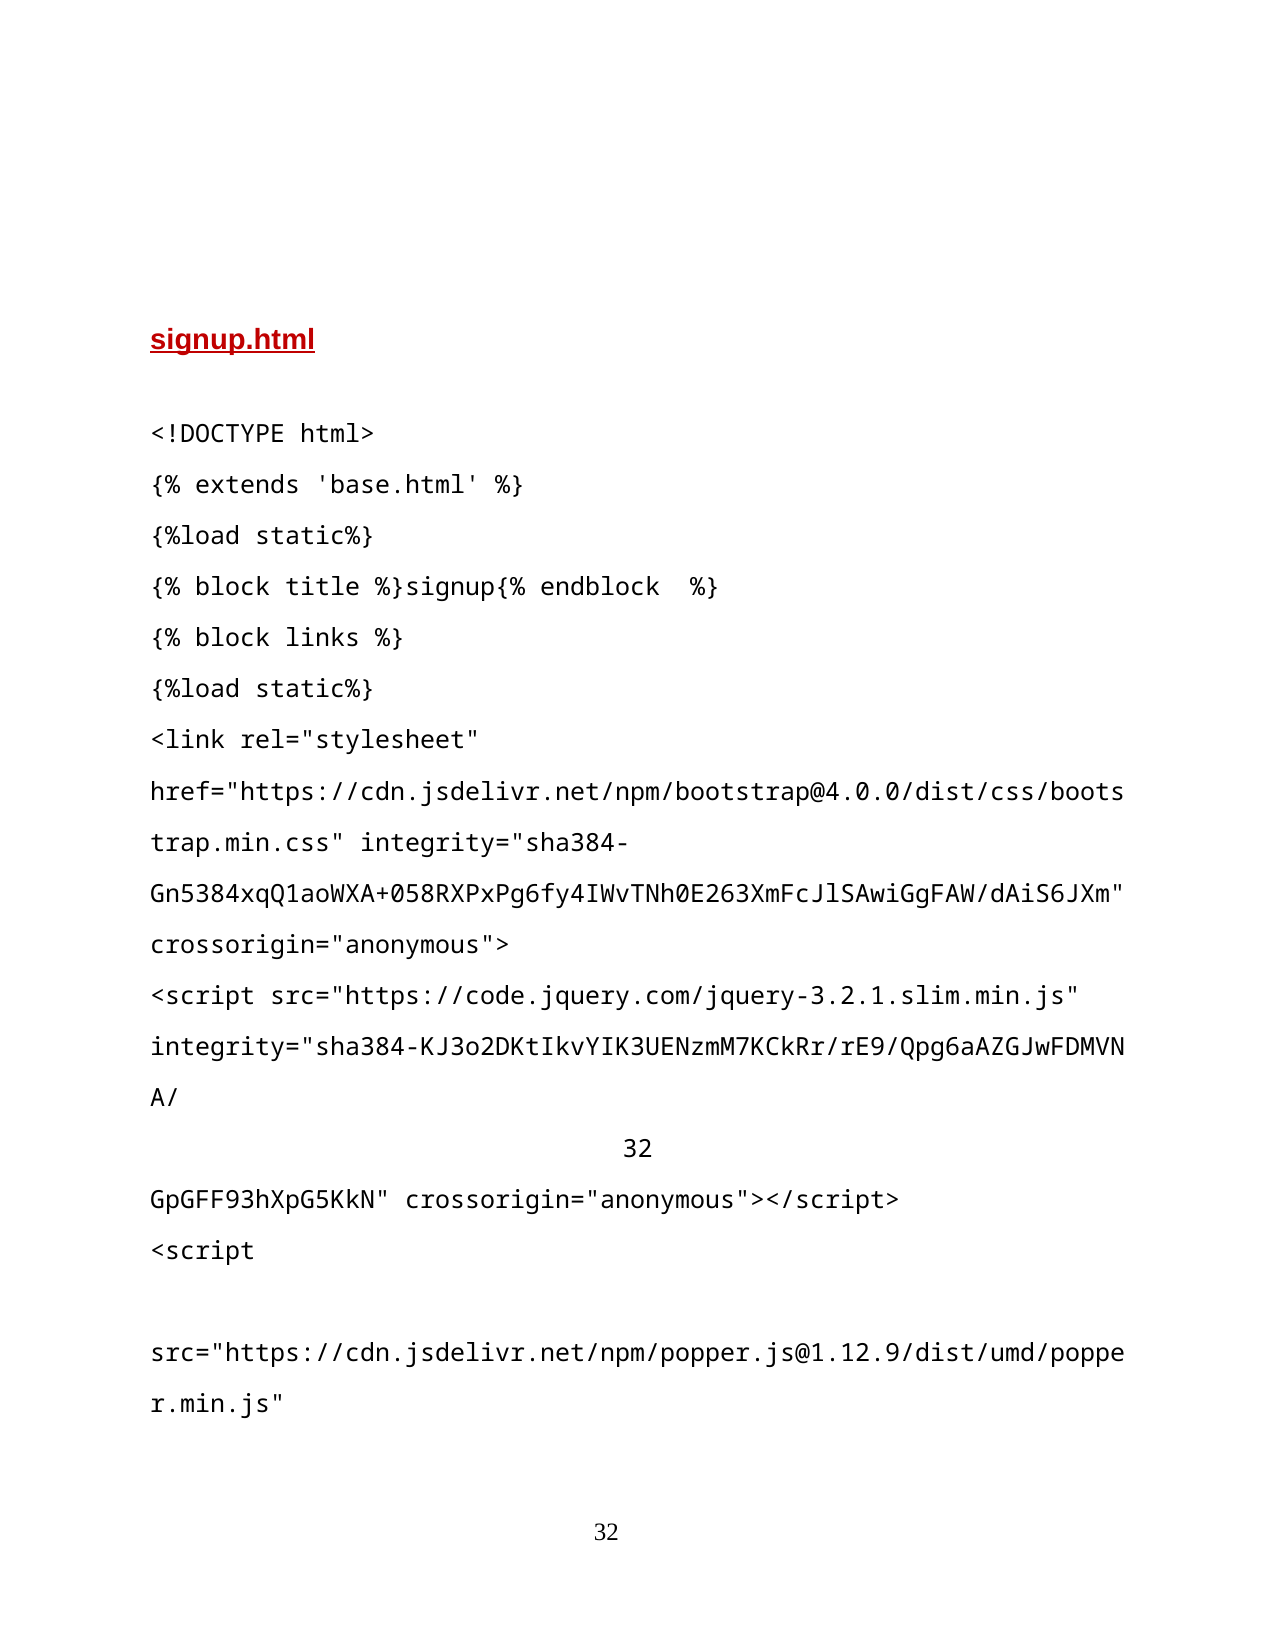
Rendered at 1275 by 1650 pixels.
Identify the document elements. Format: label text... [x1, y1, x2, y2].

text 29 [150, 1130, 1125, 1164]
text {% extends 'base.html' %} [150, 467, 1125, 501]
text <link rel="stylesheet" href="https://cdn.jsdelivr.net/npm/bootstrap@4.0.0/dist/css/bootstrap.min.css" integrity="sha384-Gn5384xqQ1aoWXA+058RXPxPg6fy4IWvTNh0E263XmFcJlSAwiGgFAW/dAiS6JXm" crossorigin="anonymous"> [150, 722, 1125, 960]
text {% block links %} [150, 620, 1125, 654]
text {%load static%} [150, 518, 1125, 552]
text {%load static%} [150, 671, 1125, 705]
text signup.html [150, 322, 1125, 356]
text <!DOCTYPE html> [150, 416, 1125, 450]
text GpGFF93hXpG5KkN" crossorigin="anonymous"></script> [150, 1181, 1125, 1216]
text src="https://cdn.jsdelivr.net/npm/popper.js@1.12.9/dist/umd/popper.min.js" [150, 1283, 1125, 1420]
text {% block title %}signup{% endblock %} [150, 569, 1125, 603]
text <script src="https://code.jquery.com/jquery-3.2.1.slim.min.js" integrity="sha384-KJ3o2DKtIkvYIK3UENzmM7KCkRr/rE9/Qpg6aAZGJwFDMVNA/ [150, 977, 1125, 1113]
text <script [150, 1232, 1125, 1267]
